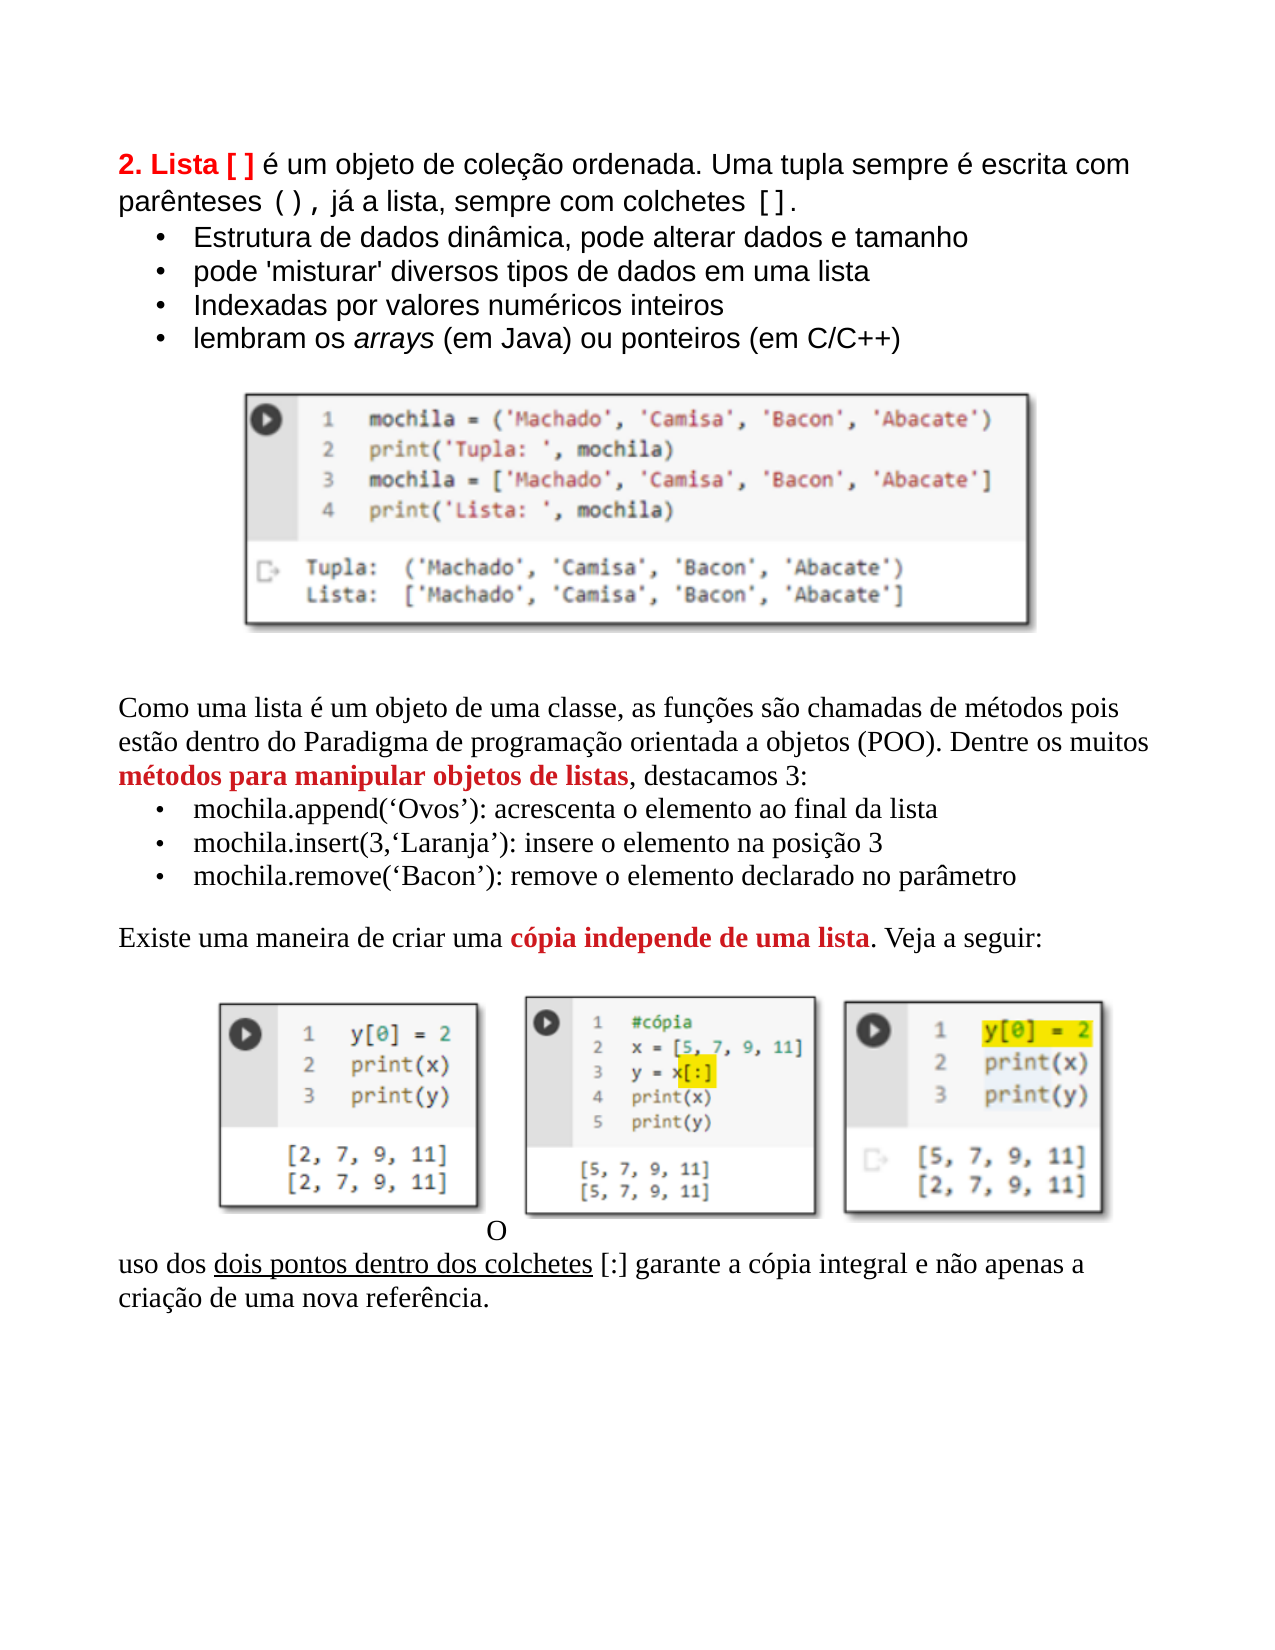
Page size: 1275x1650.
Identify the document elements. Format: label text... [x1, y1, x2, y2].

list mochila.remove(‘Bacon’): remove o elemento declarado no parâmetro [156, 858, 1157, 892]
picture [836, 994, 1114, 1223]
text Como uma lista é um objeto de uma classe, as funções são chamadas de métodos pois estão dentro do Paradigma de programação orientada a objetos (POO). Dentre os muitos métodos para manipular objetos de listas, destacamos 3: [118, 691, 1157, 791]
list mochila.append(‘Ovos’): acrescenta o elemento ao final da lista [156, 791, 1157, 825]
picture [519, 990, 825, 1219]
list Estrutura de dados dinâmica, pode alterar dados e tamanho [156, 220, 1157, 254]
list mochila.insert(3,‘Laranja’): insere o elemento na posição 3 [156, 825, 1157, 858]
picture [238, 388, 1037, 633]
list lembram os arrays (em Java) ou ponteiros (em C/C++) [156, 321, 1157, 389]
picture [212, 996, 487, 1214]
list Indexadas por valores numéricos inteiros [156, 288, 1157, 321]
text Existe uma maneira de criar uma cópia independe de uma lista. Veja a seguir: [118, 921, 1157, 954]
list pode 'misturar' diversos tipos de dados em uma lista [156, 254, 1157, 288]
text O uso dos dois pontos dentro dos colchetes [:] garante a cópia integral e não apenas a criação de uma nova referência. [118, 1213, 1157, 1313]
text 2. Lista [ ] é um objeto de coleção ordenada. Uma tupla sempre é escrita com parênteses (), já a lista, sempre com colchetes []. [118, 147, 1157, 220]
